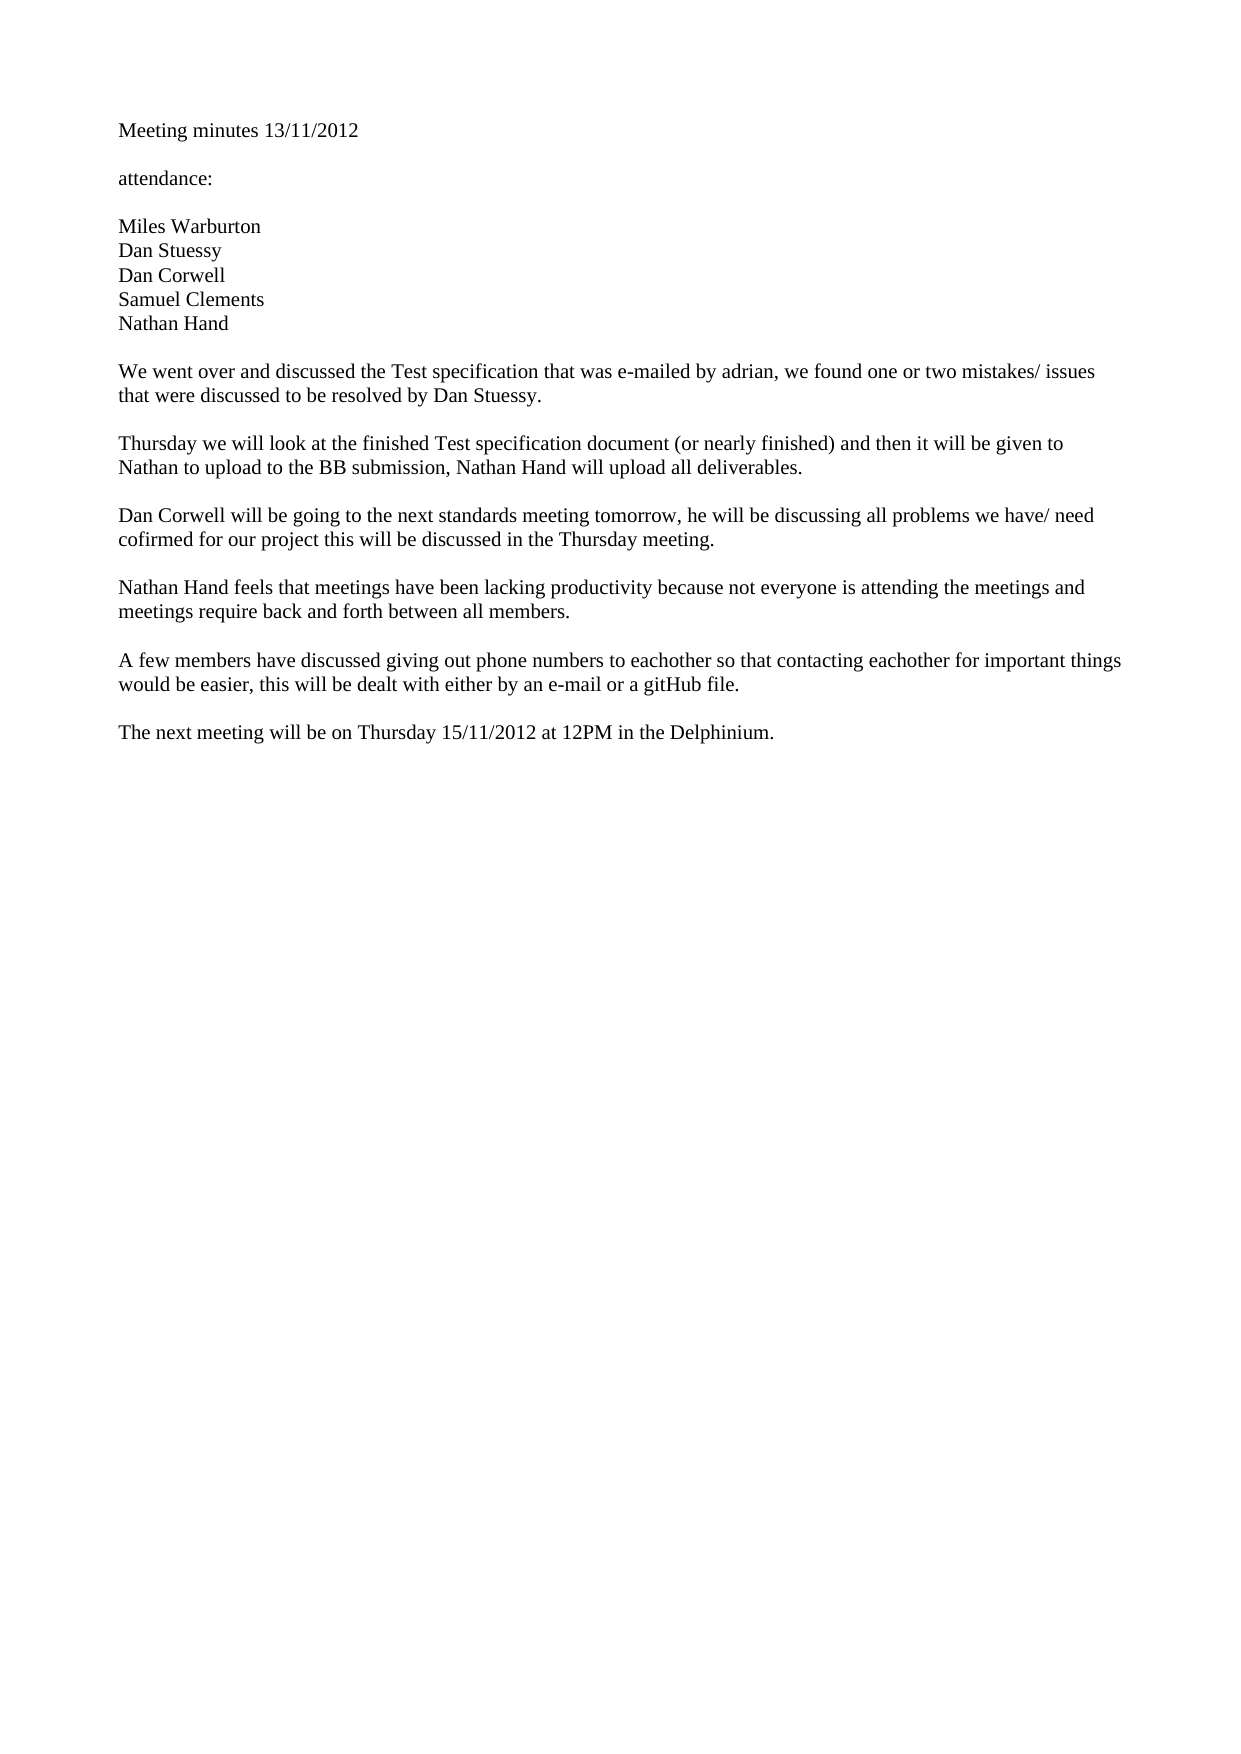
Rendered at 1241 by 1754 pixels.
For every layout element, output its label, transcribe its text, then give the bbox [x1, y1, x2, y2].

text attendance: [118, 166, 1122, 190]
text We went over and discussed the Test specification that was e-mailed by adrian, we found one or two mistakes/ issues that were discussed to be resolved by Dan Stuessy. [118, 359, 1122, 407]
text Dan Corwell [118, 262, 1122, 287]
text Dan Stuessy [118, 238, 1122, 262]
text Meeting minutes 13/11/2012 [118, 118, 1122, 142]
text Thursday we will look at the finished Test specification document (or nearly finished) and then it will be given to Nathan to upload to the BB submission, Nathan Hand will upload all deliverables. [118, 431, 1122, 479]
text Samuel Clements [118, 287, 1122, 311]
text The next meeting will be on Thursday 15/11/2012 at 12PM in the Delphinium. [118, 720, 1122, 744]
text A few members have discussed giving out phone numbers to eachother so that contacting eachother for important things would be easier, this will be dealt with either by an e-mail or a gitHub file. [118, 647, 1122, 696]
text Nathan Hand [118, 311, 1122, 335]
text Nathan Hand feels that meetings have been lacking productivity because not everyone is attending the meetings and meetings require back and forth between all members. [118, 575, 1122, 623]
text Dan Corwell will be going to the next standards meeting tomorrow, he will be discussing all problems we have/ need cofirmed for our project this will be discussed in the Thursday meeting. [118, 503, 1122, 551]
text Miles Warburton [118, 214, 1122, 238]
